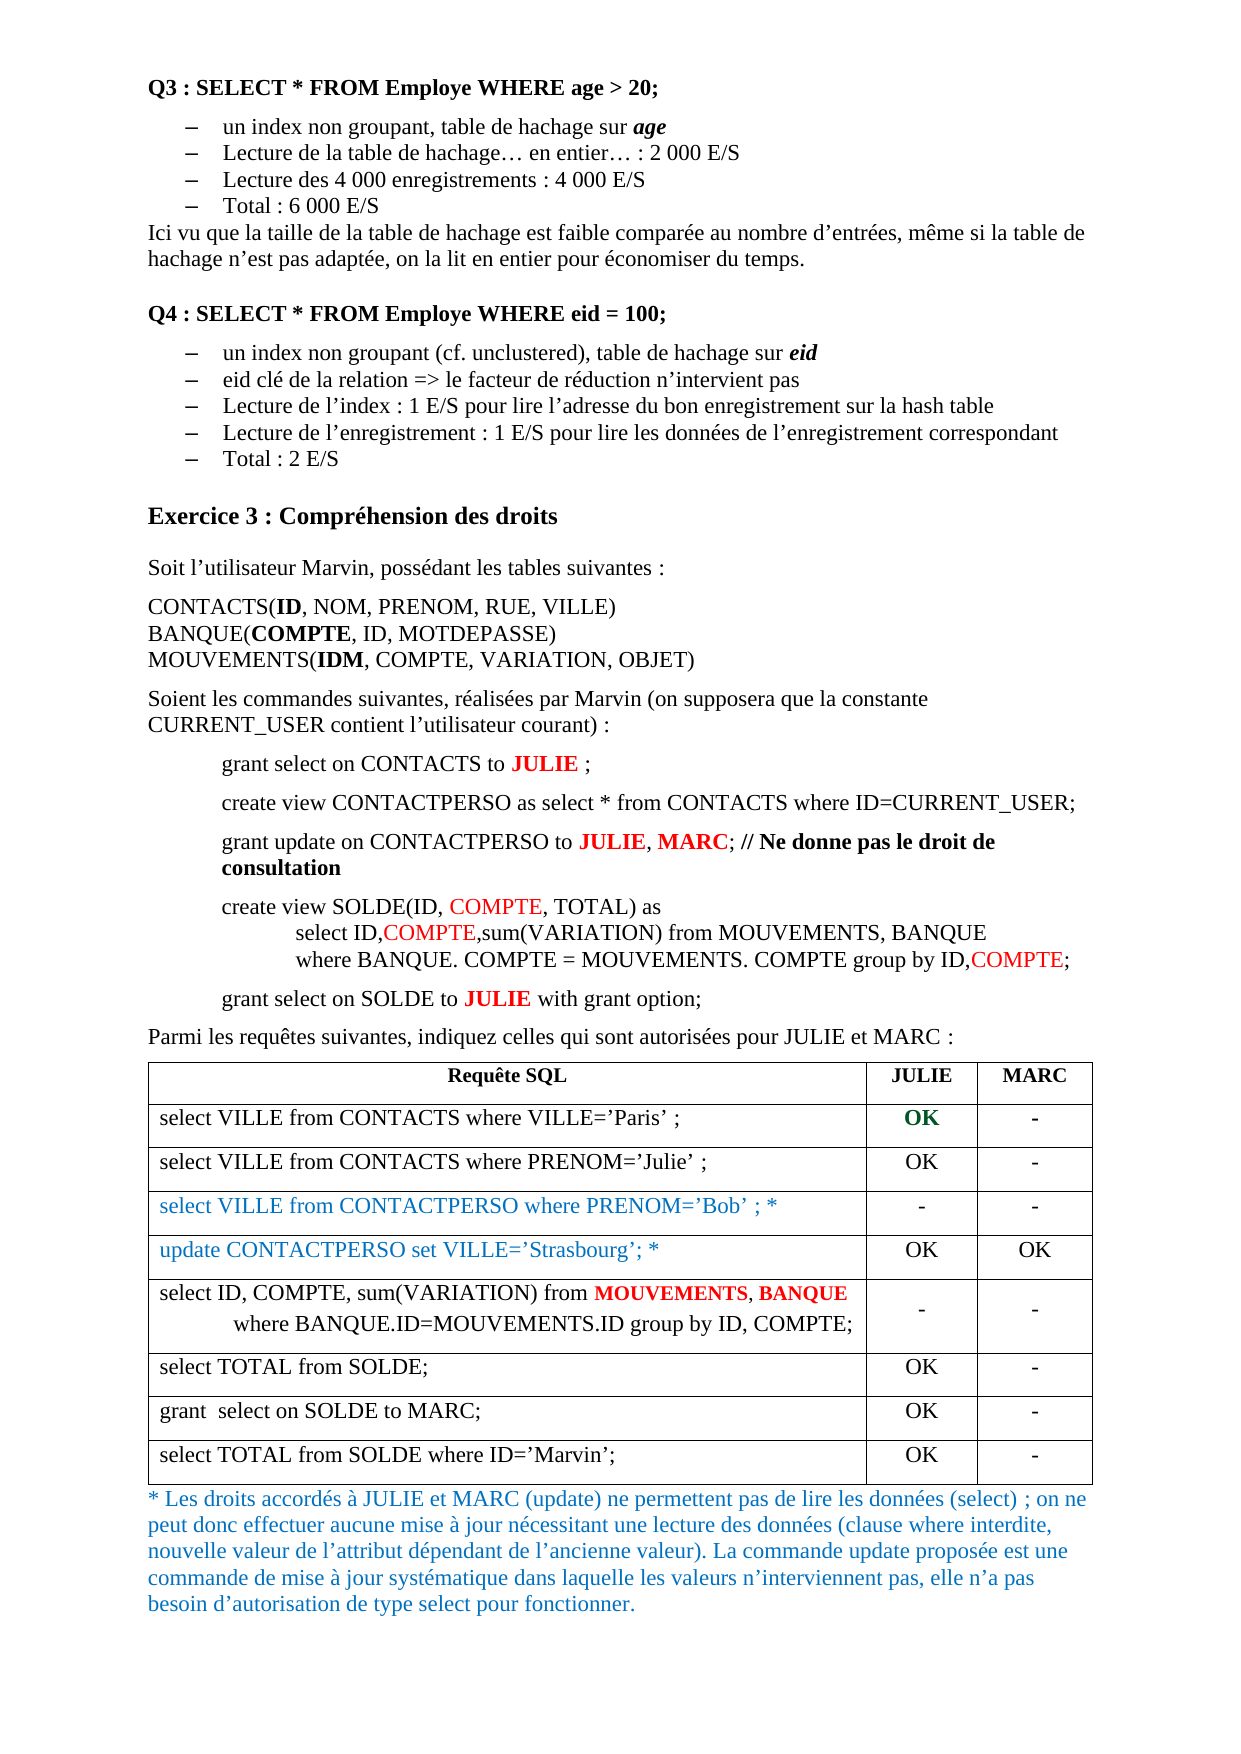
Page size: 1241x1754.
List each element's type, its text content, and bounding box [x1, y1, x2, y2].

text Parmi les requêtes suivantes, indiquez celles qui sont autorisées pour JULIE et MARC : [148, 1023, 1093, 1050]
table_cell OK [867, 1441, 977, 1484]
table_cell select VILLE from CONTACTPERSO where PRENOM=’Bob’ ; * [149, 1192, 866, 1235]
table_cell - [867, 1280, 977, 1352]
list Total : 6 000 E/S [185, 192, 1093, 218]
list Lecture de la table de hachage… en entier… : 2 000 E/S [185, 139, 1093, 166]
table_cell - [978, 1192, 1092, 1235]
table_cell select TOTAL from SOLDE; [149, 1354, 866, 1396]
text * Les droits accordés à JULIE et MARC (update) ne permettent pas de lire les données (select) ; on ne peut donc effectuer aucune mise à jour nécessitant une lecture des données (clause where interdite, nouvelle valeur de l’attribut dépendant de l’ancienne valeur). La commande update proposée est une commande de mise à jour systématique dans laquelle les valeurs n’interviennent pas, elle n’a pas besoin d’autorisation de type select pour fonctionner. [148, 1485, 1093, 1616]
text Soient les commandes suivantes, réalisées par Marvin (on supposera que la constante CURRENT_USER contient l’utilisateur courant) : [148, 685, 1093, 738]
table_cell - [978, 1280, 1092, 1352]
list un index non groupant, table de hachage sur age [185, 113, 1093, 139]
table_cell update CONTACTPERSO set VILLE=’Strasbourg’; * [149, 1236, 866, 1278]
table_cell - [978, 1354, 1092, 1396]
list Ici vu que la taille de la table de hachage est faible comparée au nombre d’entrées, même si la table de hachage n’est pas adaptée, on la lit en entier pour économiser du temps. [148, 218, 1093, 271]
text grant select on SOLDE to JULIE with grant option; [221, 984, 1093, 1011]
table_cell - [867, 1192, 977, 1235]
text Q4 : SELECT * FROM Employe WHERE eid = 100; [148, 300, 1093, 327]
text CONTACTS(ID, NOM, PRENOM, RUE, VILLE) [148, 593, 1093, 620]
table_cell OK [867, 1105, 977, 1147]
text select ID,COMPTE,sum(VARIATION) from MOUVEMENTS, BANQUE [221, 919, 1093, 946]
table_cell OK [867, 1397, 977, 1440]
table_cell select VILLE from CONTACTS where VILLE=’Paris’ ; [149, 1105, 866, 1147]
list Lecture des 4 000 enregistrements : 4 000 E/S [185, 166, 1093, 192]
table_header Requête SQL [149, 1063, 866, 1103]
table_cell select TOTAL from SOLDE where ID=’Marvin’; [149, 1441, 866, 1484]
text Exercice 3 : Compréhension des droits [148, 501, 1093, 529]
table_cell OK [867, 1354, 977, 1396]
table_cell - [978, 1441, 1092, 1484]
text BANQUE(COMPTE, ID, MOTDEPASSE) [148, 620, 1093, 646]
table_cell - [978, 1148, 1092, 1191]
list Lecture de l’enregistrement : 1 E/S pour lire les données de l’enregistrement correspondant [185, 419, 1093, 445]
text Soit l’utilisateur Marvin, possédant les tables suivantes : [148, 554, 1093, 581]
table_cell select ID, COMPTE, sum(VARIATION) from MOUVEMENTS, BANQUE where BANQUE.ID=MOUVEMENTS.ID group by ID, COMPTE; [149, 1280, 866, 1352]
list Lecture de l’index : 1 E/S pour lire l’adresse du bon enregistrement sur la hash table [185, 392, 1093, 419]
table_cell - [978, 1397, 1092, 1440]
table_cell select VILLE from CONTACTS where PRENOM=’Julie’ ; [149, 1148, 866, 1191]
table_cell OK [978, 1236, 1092, 1278]
text grant update on CONTACTPERSO to JULIE, MARC; // Ne donne pas le droit de consultation [221, 828, 1093, 881]
list eid clé de la relation => le facteur de réduction n’intervient pas [185, 366, 1093, 392]
table_header JULIE [867, 1063, 977, 1103]
list un index non groupant (cf. unclustered), table de hachage sur eid [185, 339, 1093, 366]
table_cell grant select on SOLDE to MARC; [149, 1397, 866, 1440]
table_cell OK [867, 1148, 977, 1191]
text MOUVEMENTS(IDM, COMPTE, VARIATION, OBJET) [148, 646, 1093, 672]
table_cell - [978, 1105, 1092, 1147]
table_cell OK [867, 1236, 977, 1278]
text grant select on CONTACTS to JULIE ; [221, 750, 1093, 776]
list Total : 2 E/S [185, 445, 1093, 472]
text create view SOLDE(ID, COMPTE, TOTAL) as [221, 893, 1093, 919]
text where BANQUE. COMPTE = MOUVEMENTS. COMPTE group by ID,COMPTE; [221, 946, 1093, 972]
table_header MARC [978, 1063, 1092, 1103]
text create view CONTACTPERSO as select * from CONTACTS where ID=CURRENT_USER; [221, 789, 1093, 815]
text Q3 : SELECT * FROM Employe WHERE age > 20; [148, 74, 1093, 100]
